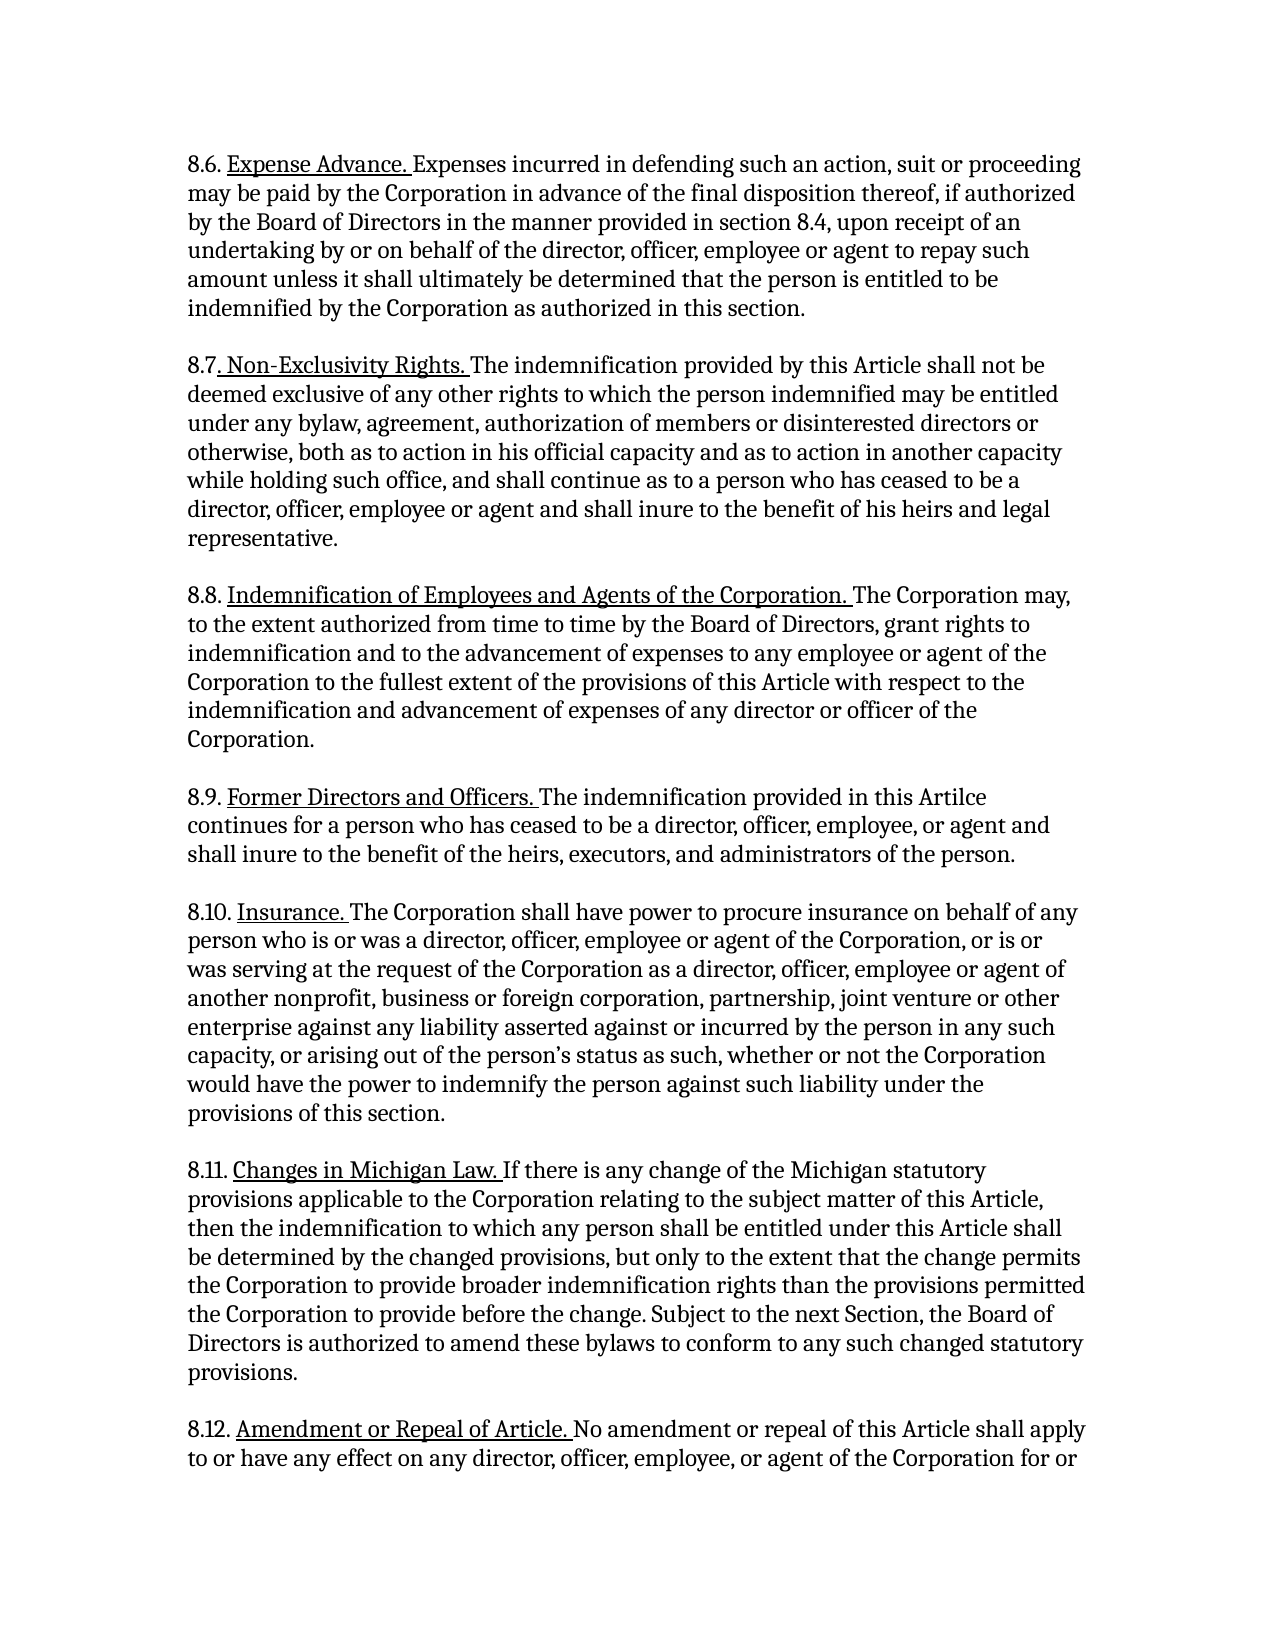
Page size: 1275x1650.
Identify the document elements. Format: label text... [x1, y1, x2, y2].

text 8.7. Non-Exclusivity Rights. The indemnification provided by this Article shall not be deemed exclusive of any other rights to which the person indemnified may be entitled under any bylaw, agreement, authorization of members or disinterested directors or otherwise, both as to action in his official capacity and as to action in another capacity while holding such office, and shall continue as to a person who has ceased to be a director, officer, employee or agent and shall inure to the benefit of his heirs and legal representative. [187, 351, 1087, 552]
text 8.10. Insurance. The Corporation shall have power to procure insurance on behalf of any person who is or was a director, officer, employee or agent of the Corporation, or is or was serving at the request of the Corporation as a director, officer, employee or agent of another nonprofit, business or foreign corporation, partnership, joint venture or other enterprise against any liability asserted against or incurred by the person in any such capacity, or arising out of the person’s status as such, whether or not the Corporation would have the power to indemnify the person against such liability under the provisions of this section. [187, 897, 1087, 1127]
text 8.8. Indemnification of Employees and Agents of the Corporation. The Corporation may, to the extent authorized from time to time by the Board of Directors, grant rights to indemnification and to the advancement of expenses to any employee or agent of the Corporation to the fullest extent of the provisions of this Article with respect to the indemnification and advancement of expenses of any director or officer of the Corporation. [187, 581, 1087, 754]
text 8.11. Changes in Michigan Law. If there is any change of the Michigan statutory provisions applicable to the Corporation relating to the subject matter of this Article, then the indemnification to which any person shall be entitled under this Article shall be determined by the changed provisions, but only to the extent that the change permits the Corporation to provide broader indemnification rights than the provisions permitted the Corporation to provide before the change. Subject to the next Section, the Board of Directors is authorized to amend these bylaws to conform to any such changed statutory provisions. [187, 1156, 1087, 1386]
text 8.6. Expense Advance. Expenses incurred in defending such an action, suit or proceeding may be paid by the Corporation in advance of the final disposition thereof, if authorized by the Board of Directors in the manner provided in section 8.4, upon receipt of an undertaking by or on behalf of the director, officer, employee or agent to repay such amount unless it shall ultimately be determined that the person is entitled to be indemnified by the Corporation as authorized in this section. [187, 150, 1087, 322]
text 8.12. Amendment or Repeal of Article. No amendment or repeal of this Article shall apply to or have any effect on any director, officer, employee, or agent of the Corporation for or [187, 1415, 1087, 1472]
text 8.9. Former Directors and Officers. The indemnification provided in this Artilce continues for a person who has ceased to be a director, officer, employee, or agent and shall inure to the benefit of the heirs, executors, and administrators of the person. [187, 782, 1087, 869]
